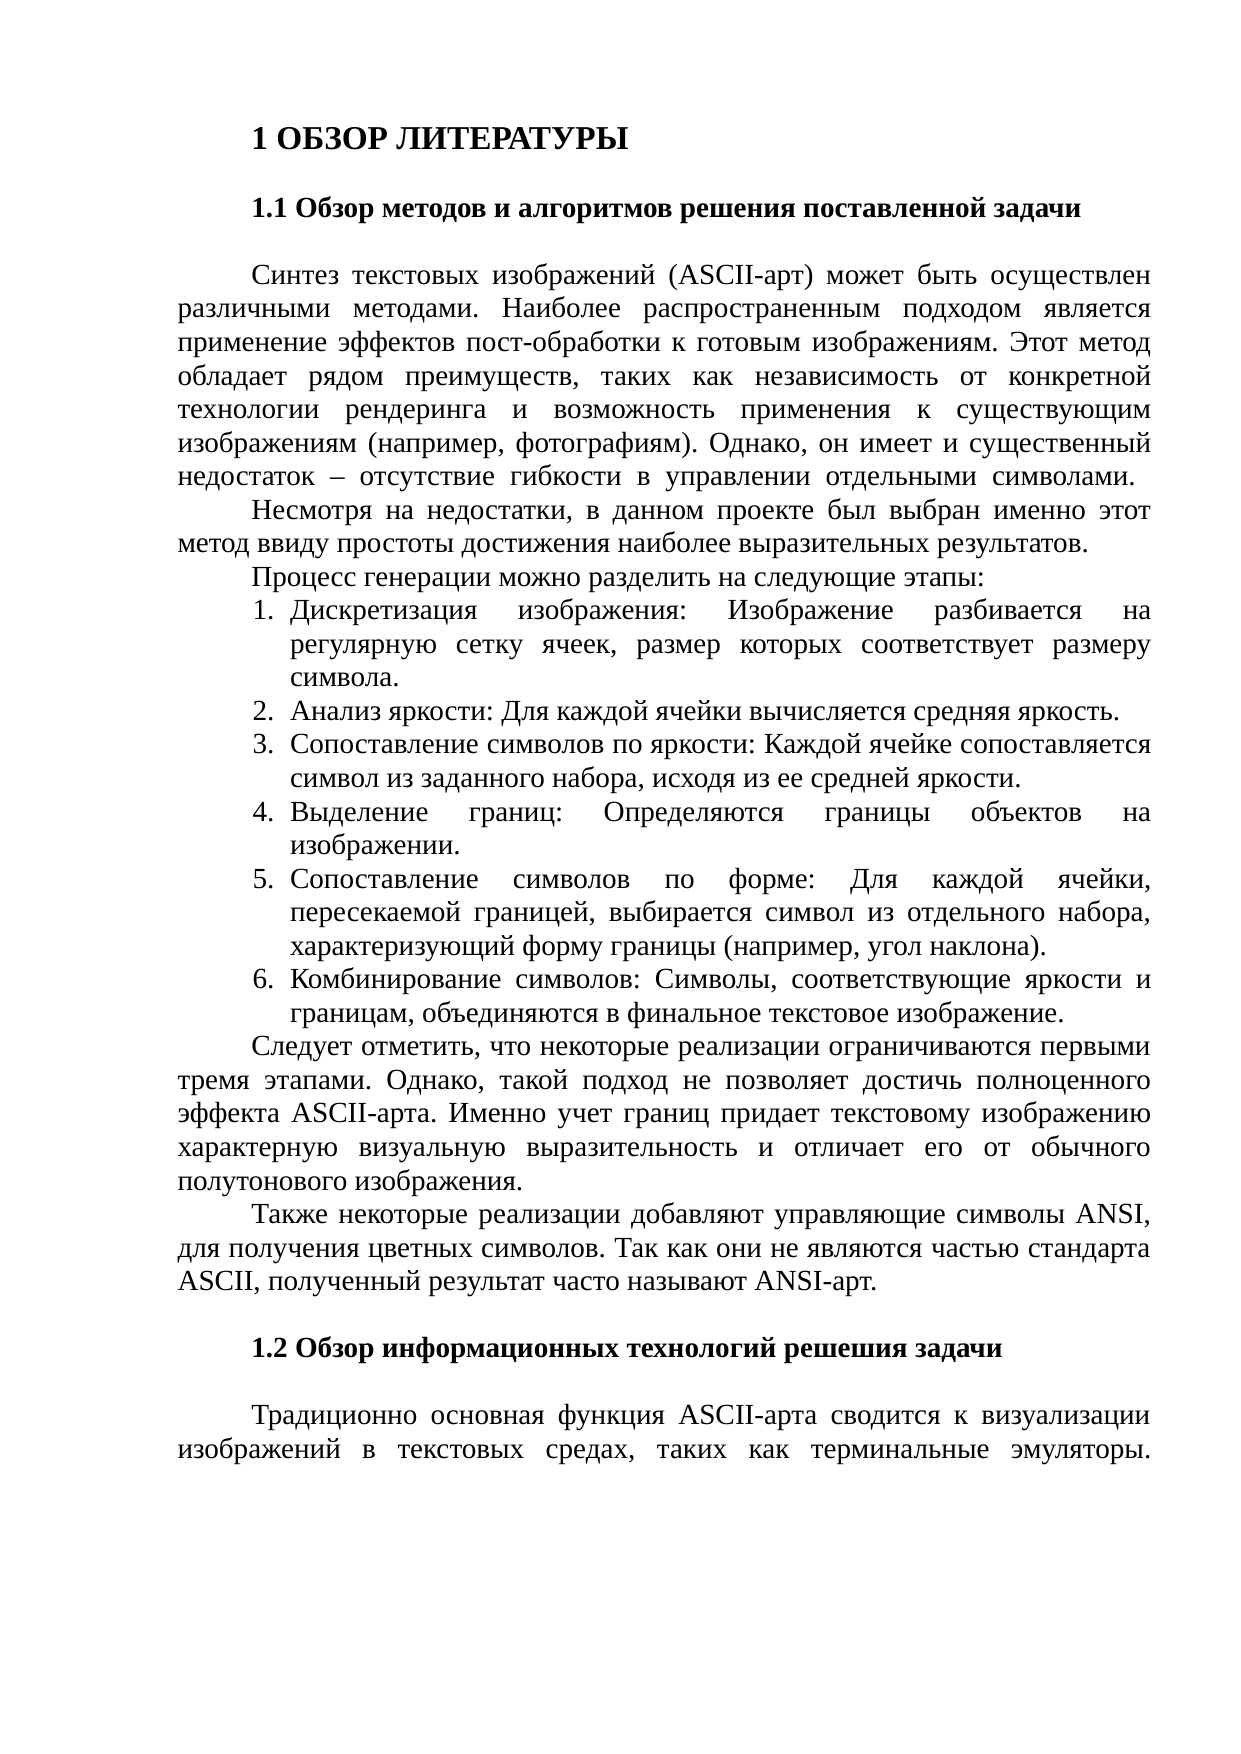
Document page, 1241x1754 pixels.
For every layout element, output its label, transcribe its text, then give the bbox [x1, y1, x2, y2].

list Комбинирование символов: Символы, соответствующие яркости и границам, объединяются в финальное текстовое изображение. [252, 961, 1152, 1028]
text Синтез текстовых изображений (ASCII-арт) может быть осуществлен различными методами. Наиболее распространенным подходом является применение эффектов пост-обработки к готовым изображениям. Этот метод обладает рядом преимуществ, таких как независимость от конкретной технологии рендеринга и возможность применения к существующим изображениям (например, фотографиям). Однако, он имеет и существенный недостаток – отсутствие гибкости в управлении отдельными символами. Несмотря на недостатки, в данном проекте был выбран именно этот метод ввиду простоты достижения наиболее выразительных результатов. [177, 257, 1152, 559]
list Сопоставление символов по форме: Для каждой ячейки, пересекаемой границей, выбирается символ из отдельного набора, характеризующий форму границы (например, угол наклона). [252, 861, 1152, 961]
text Традиционно основная функция ASCII-арта сводится к визуализации изображений в текстовых средах, таких как терминальные эмуляторы. [177, 1397, 1152, 1464]
list Выделение границ: Определяются границы объектов на изображении. [252, 794, 1152, 861]
subtitle 1 ОБЗОР ЛИТЕРАТУРЫ [177, 118, 1152, 156]
text Следует отметить, что некоторые реализации ограничиваются первыми тремя этапами. Однако, такой подход не позволяет достичь полноценного эффекта ASCII-арта. Именно учет границ придает текстовому изображению характерную визуальную выразительность и отличает его от обычного полутонового изображения. [177, 1028, 1152, 1196]
text Процесс генерации можно разделить на следующие этапы: [177, 559, 1152, 592]
list Анализ яркости: Для каждой ячейки вычисляется средняя яркость. [252, 693, 1152, 727]
list Дискретизация изображения: Изображение разбивается на регулярную сетку ячеек, размер которых соответствует размеру символа. [252, 592, 1152, 693]
subtitle 1.2 Обзор информационных технологий решешия задачи [177, 1330, 1152, 1364]
text Также некоторые реализации добавляют управляющие символы ANSI, для получения цветных символов. Так как они не являются частью стандарта ASCII, полученный результат часто называют ANSI-арт. [177, 1196, 1152, 1297]
subtitle 1.1 Обзор методов и алгоритмов решения поставленной задачи [177, 190, 1152, 223]
list Сопоставление символов по яркости: Каждой ячейке сопоставляется символ из заданного набора, исходя из ее средней яркости. [252, 727, 1152, 794]
